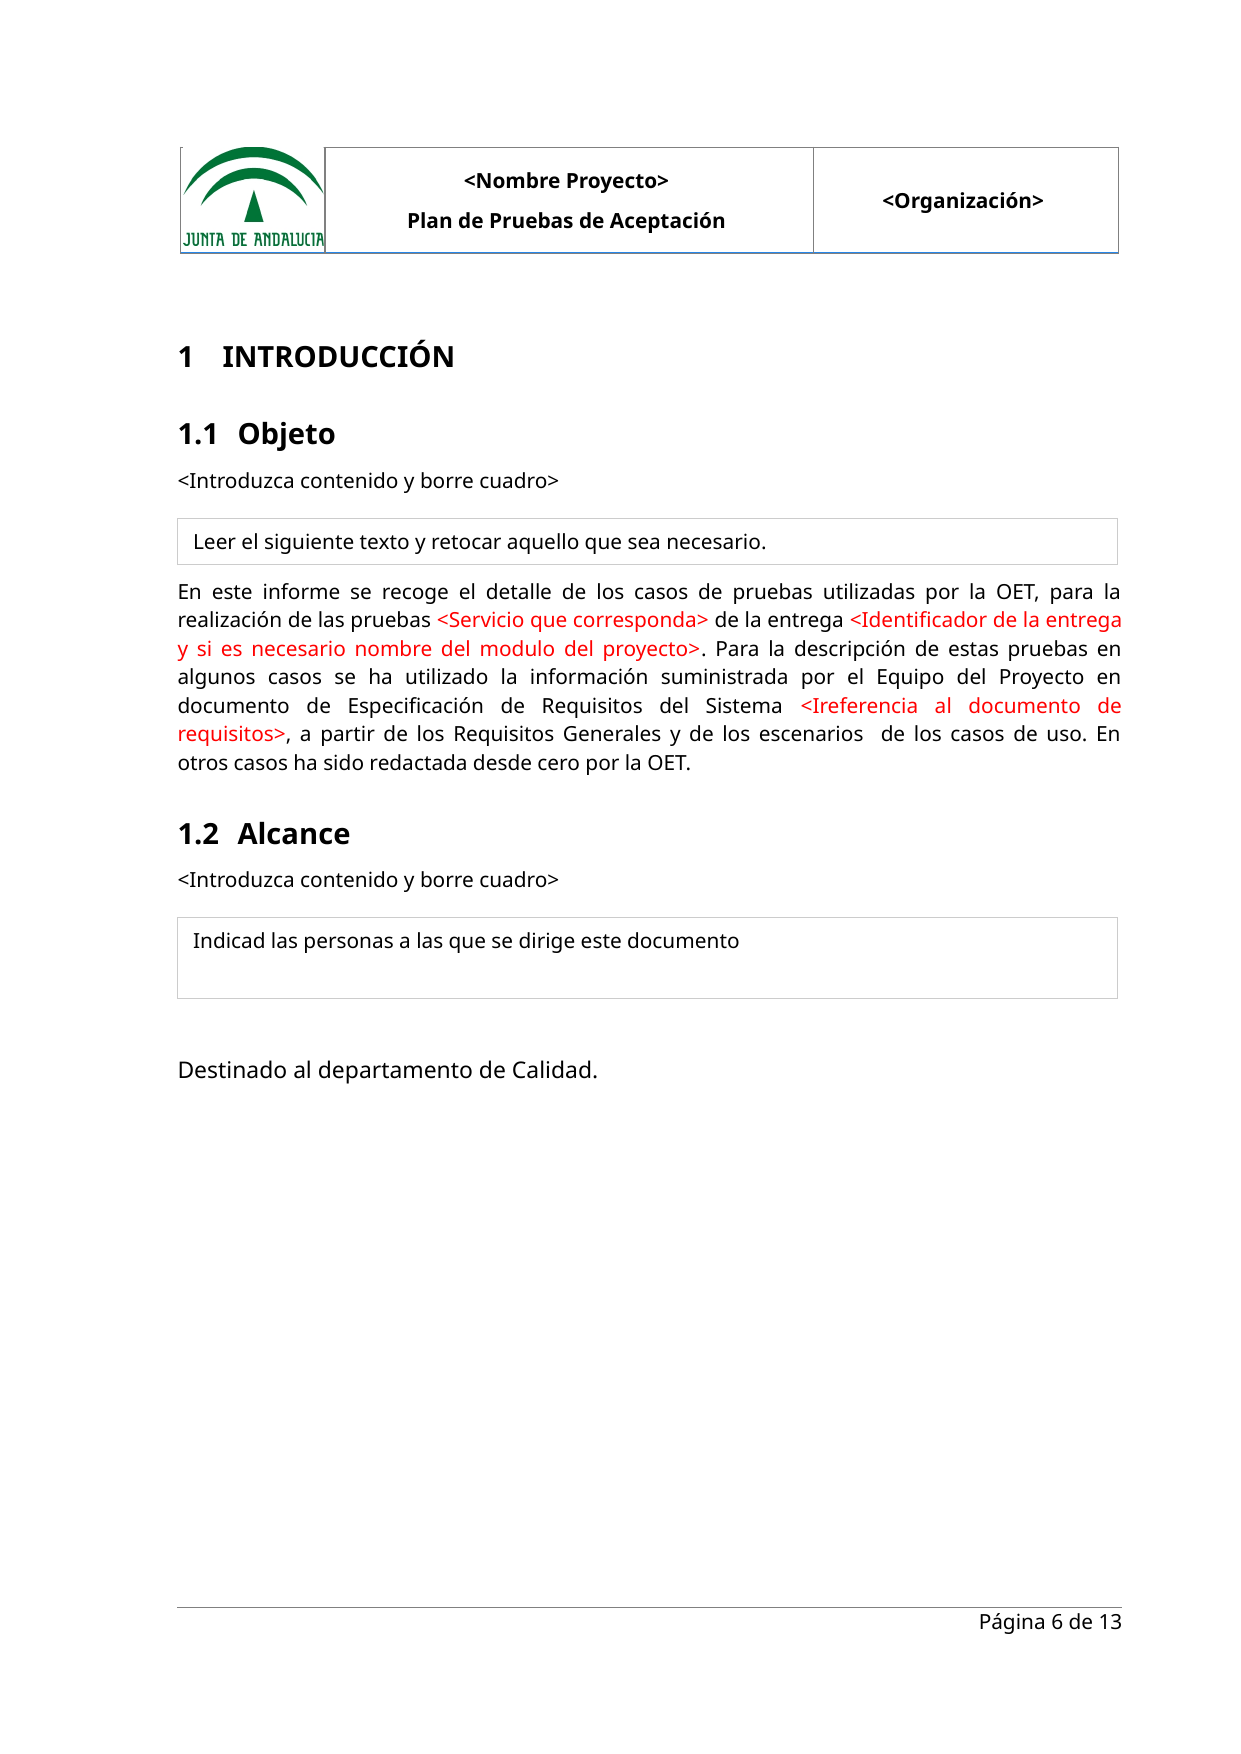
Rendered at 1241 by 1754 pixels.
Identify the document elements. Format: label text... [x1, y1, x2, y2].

subtitle Alcance [177, 813, 1122, 853]
text <Introduzca contenido y borre cuadro> [177, 466, 1122, 494]
text Indicad las personas a las que se dirige este documento [193, 927, 1102, 955]
subtitle INTRODUCCIÓN [177, 336, 1122, 376]
text Leer el siguiente texto y retocar aquello que sea necesario. [193, 527, 1102, 556]
text <Introduzca contenido y borre cuadro> [177, 865, 1122, 893]
picture [183, 147, 324, 246]
subtitle Objeto [177, 414, 1122, 453]
text Destinado al departamento de Calidad. [177, 1054, 1122, 1086]
text En este informe se recoge el detalle de los casos de pruebas utilizadas por la OET, para la realización de las pruebas <Servicio que corresponda> de la entrega <Identificador de la entrega y si es necesario nombre del modulo del proyecto>. Para la descripción de estas pruebas en algunos casos se ha utilizado la información suministrada por el Equipo del Proyecto en documento de Especificación de Requisitos del Sistema <Ireferencia al documento de requisitos>, a partir de los Requisitos Generales y de los escenarios de los casos de uso. En otros casos ha sido redactada desde cero por la OET. [177, 577, 1122, 776]
